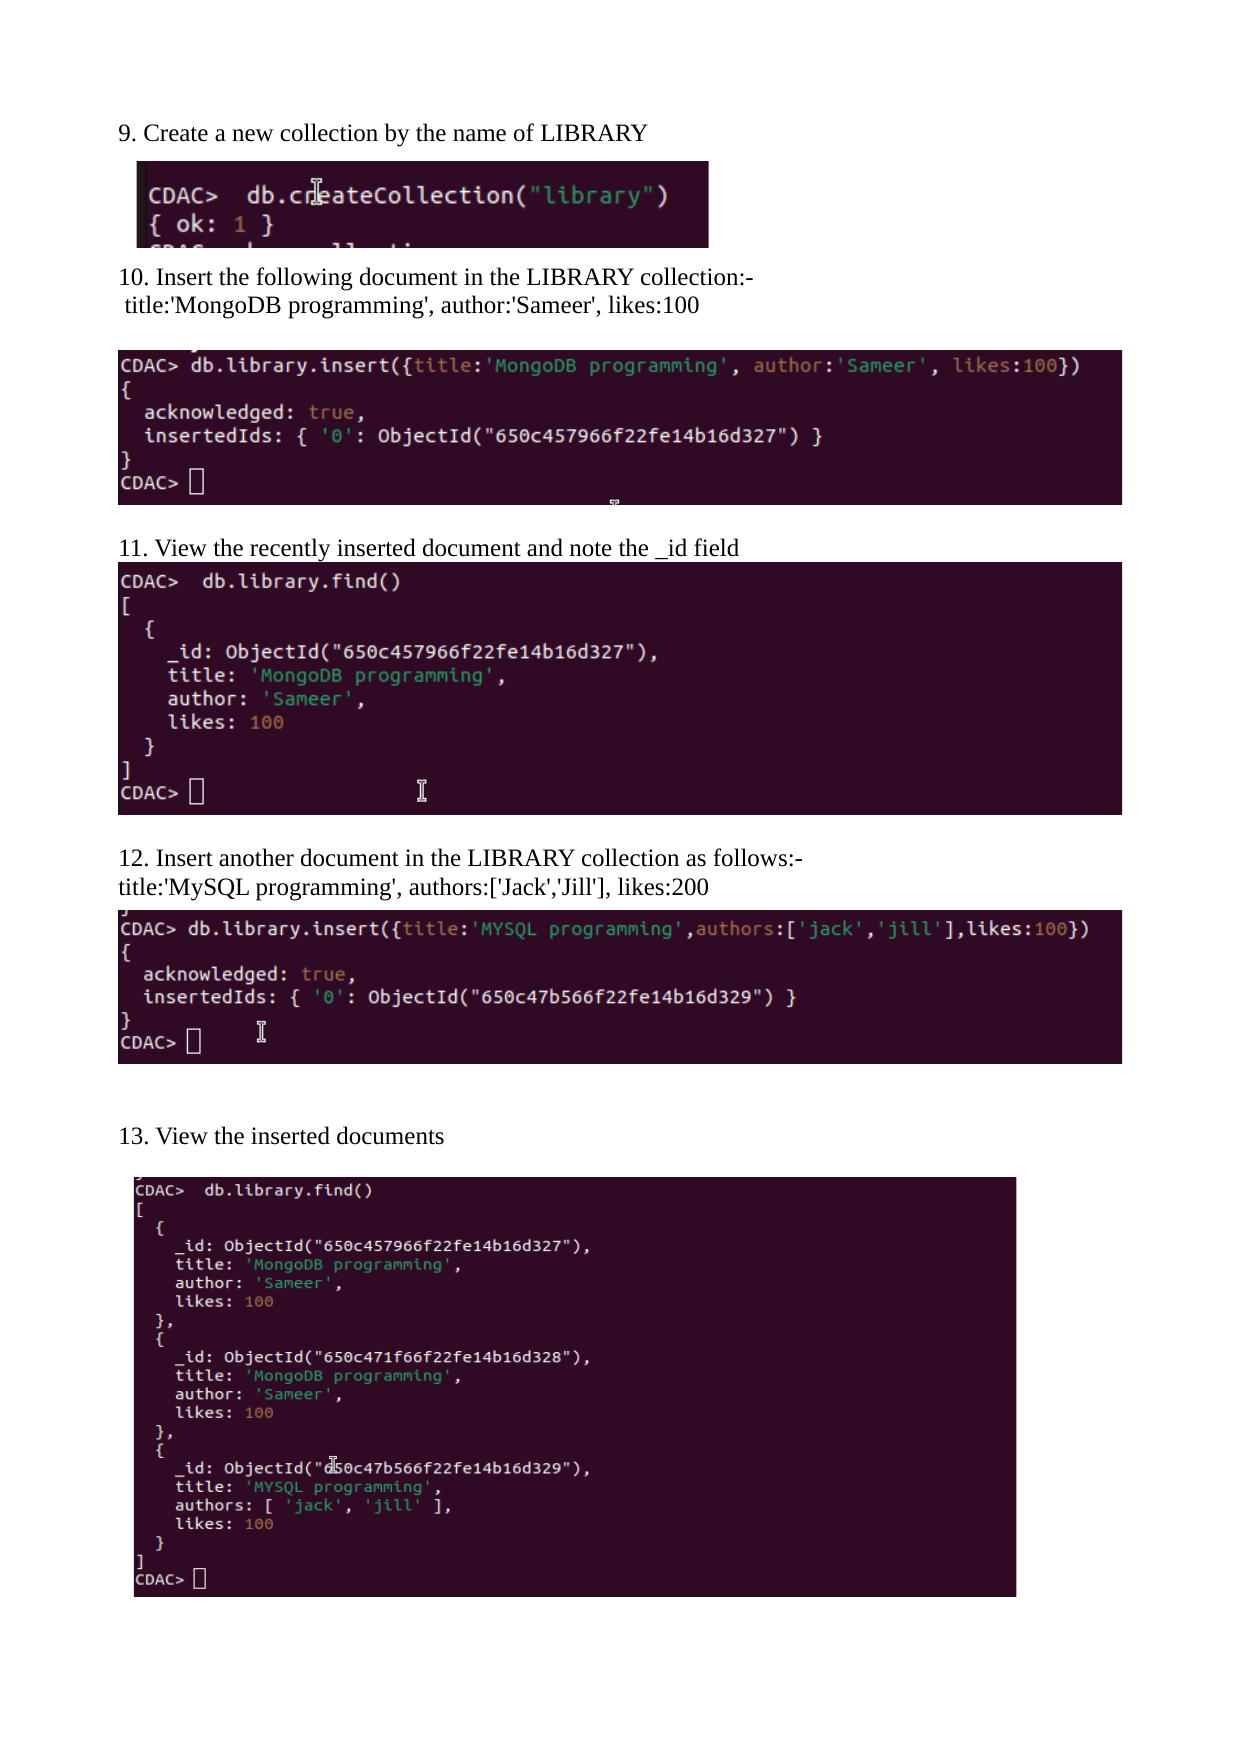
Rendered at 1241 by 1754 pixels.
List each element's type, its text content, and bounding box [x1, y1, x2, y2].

text 10. Insert the following document in the LIBRARY collection:- [118, 262, 1122, 291]
picture [118, 562, 1123, 815]
text title:'MySQL programming', authors:['Jack','Jill'], likes:200 [118, 872, 1122, 901]
picture [118, 910, 1123, 1064]
text 9. Create a new collection by the name of LIBRARY [118, 118, 1122, 147]
text 13. View the inserted documents [118, 1121, 1122, 1150]
picture [133, 1177, 1017, 1597]
picture [136, 161, 709, 248]
picture [118, 350, 1123, 505]
text 11. View the recently inserted document and note the _id field [118, 533, 1122, 562]
text 12. Insert another document in the LIBRARY collection as follows:- [118, 843, 1122, 872]
text title:'MongoDB programming', author:'Sameer', likes:100 [118, 291, 1122, 319]
